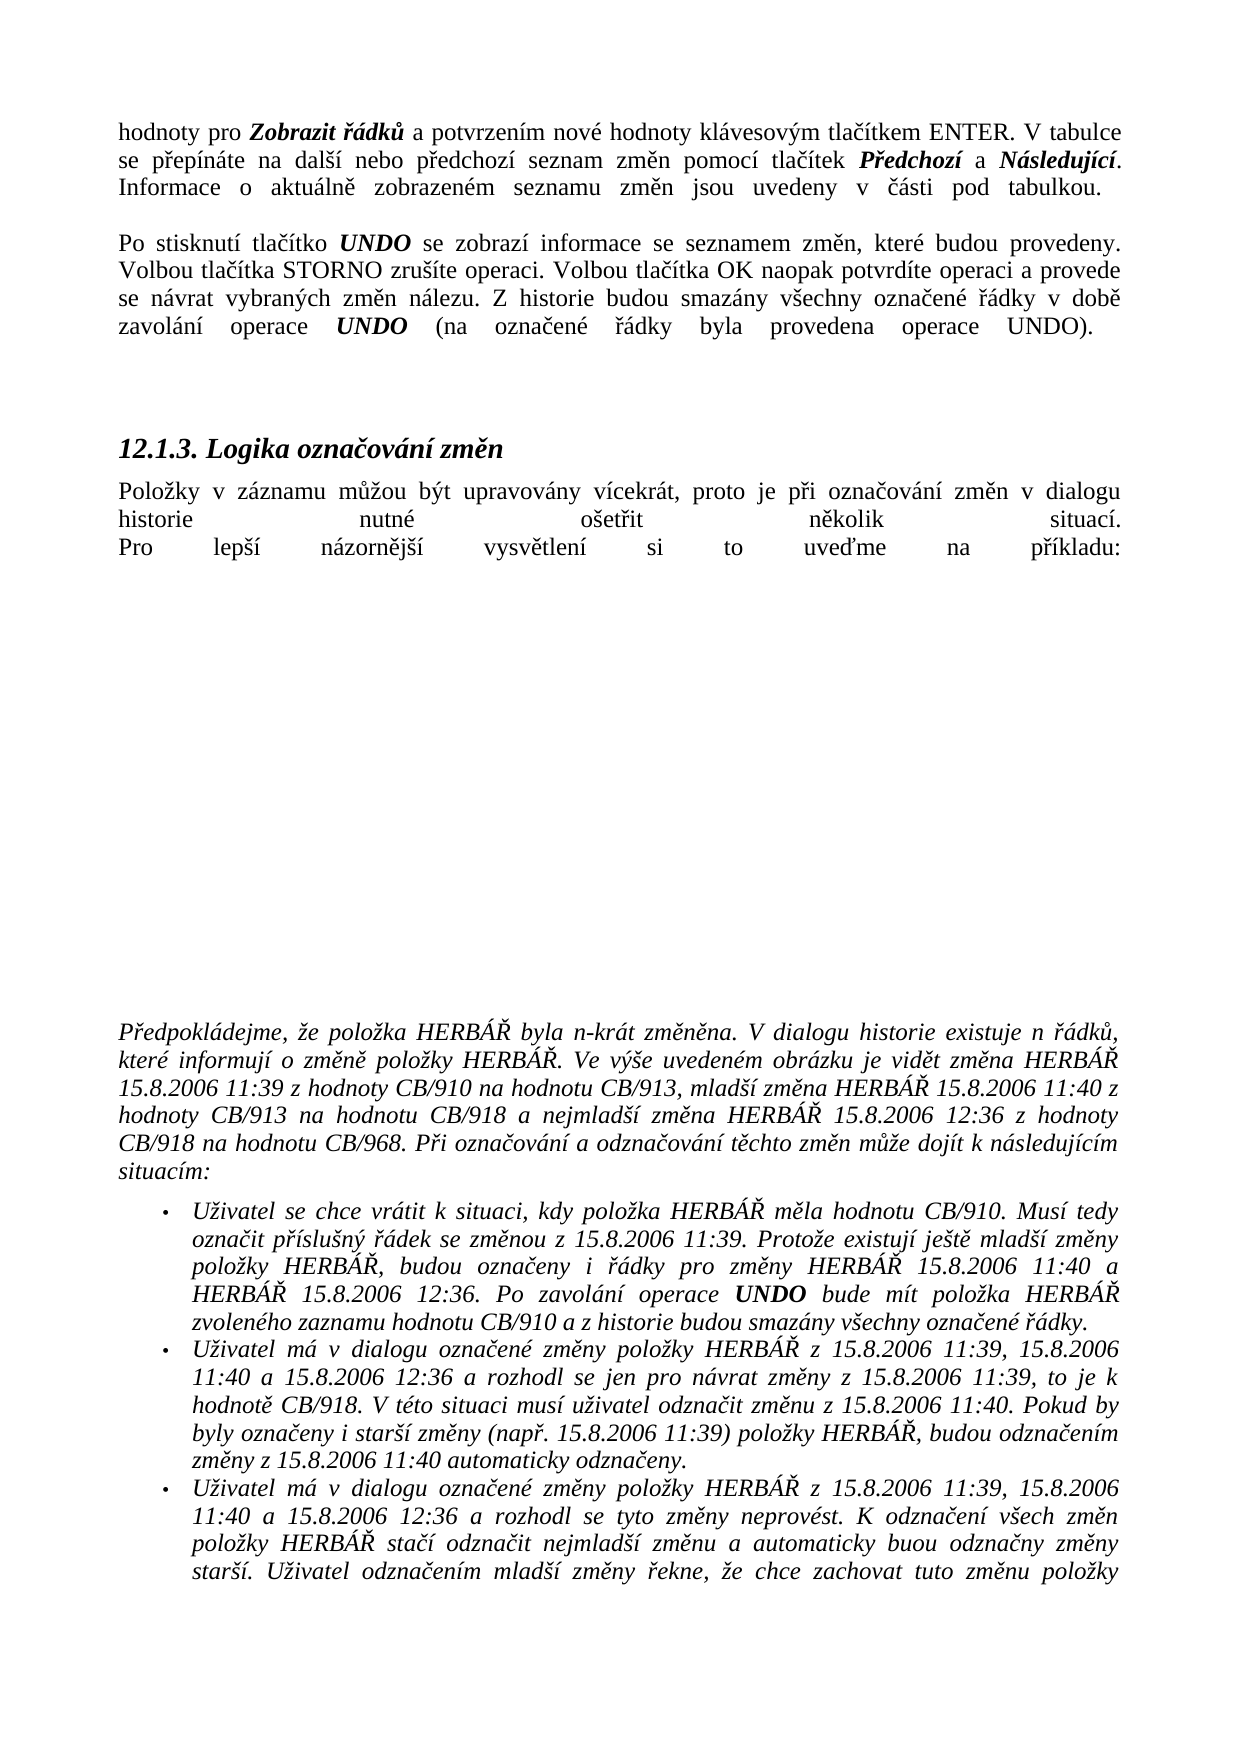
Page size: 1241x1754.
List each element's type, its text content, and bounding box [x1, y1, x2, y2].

list Uživatel má v dialogu označené změny položky HERBÁŘ z 15.8.2006 11:39, 15.8.2006 11:40 a 15.8.2006 12:36 a rozhodl se jen pro návrat změny z 15.8.2006 11:39, to je k hodnotě CB/918. V této situaci musí uživatel odznačit změnu z 15.8.2006 11:40. Pokud by byly označeny i starší změny (např. 15.8.2006 11:39) položky HERBÁŘ, budou odznačením změny z 15.8.2006 11:40 automaticky odznačeny. [162, 1336, 1122, 1474]
text Položky v záznamu můžou být upravovány vícekrát, proto je při označování změn v dialogu historie nutné ošetřit několik situací. Pro lepší názornější vysvětlení si to uveďme na příkladu: Předpokládejme, že položka HERBÁŘ byla n-krát změněna. V dialogu historie existuje n řádků, které informují o změně položky HERBÁŘ. Ve výše uvedeném obrázku je vidět změna HERBÁŘ 15.8.2006 11:39 z hodnoty CB/910 na hodnotu CB/913, mladší změna HERBÁŘ 15.8.2006 11:40 z hodnoty CB/913 na hodnotu CB/918 a nejmladší změna HERBÁŘ 15.8.2006 12:36 z hodnoty CB/918 na hodnotu CB/968. Při označování a odznačování těchto změn může dojít k následujícím situacím: [118, 477, 1122, 1184]
list Uživatel se chce vrátit k situaci, kdy položka HERBÁŘ měla hodnotu CB/910. Musí tedy označit příslušný řádek se změnou z 15.8.2006 11:39. Protože existují ještě mladší změny položky HERBÁŘ, budou označeny i řádky pro změny HERBÁŘ 15.8.2006 11:40 a HERBÁŘ 15.8.2006 12:36. Po zavolání operace UNDO bude mít položka HERBÁŘ zvoleného zaznamu hodnotu CB/910 a z historie budou smazány všechny označené řádky. [162, 1197, 1122, 1336]
text hodnoty pro Zobrazit řádků a potvrzením nové hodnoty klávesovým tlačítkem ENTER. V tabulce se přepínáte na další nebo předchozí seznam změn pomocí tlačítek Předchozí a Následující. Informace o aktuálně zobrazeném seznamu změn jsou uvedeny v části pod tabulkou. Po stisknutí tlačítko UNDO se zobrazí informace se seznamem změn, které budou provedeny. Volbou tlačítka STORNO zrušíte operaci. Volbou tlačítka OK naopak potvrdíte operaci a provede se návrat vybraných změn nálezu. Z historie budou smazány všechny označené řádky v době zavolání operace UNDO (na označené řádky byla provedena operace UNDO). [118, 118, 1122, 395]
subtitle 12.1.3. Logika označování změn [118, 433, 1122, 465]
list Uživatel má v dialogu označené změny položky HERBÁŘ z 15.8.2006 11:39, 15.8.2006 11:40 a 15.8.2006 12:36 a rozhodl se tyto změny neprovést. K odznačení všech změn položky HERBÁŘ stačí odznačit nejmladší změnu a automaticky buou odznačny změny starší. Uživatel odznačením mladší změny řekne, že chce zachovat tuto změnu položky [162, 1474, 1122, 1585]
